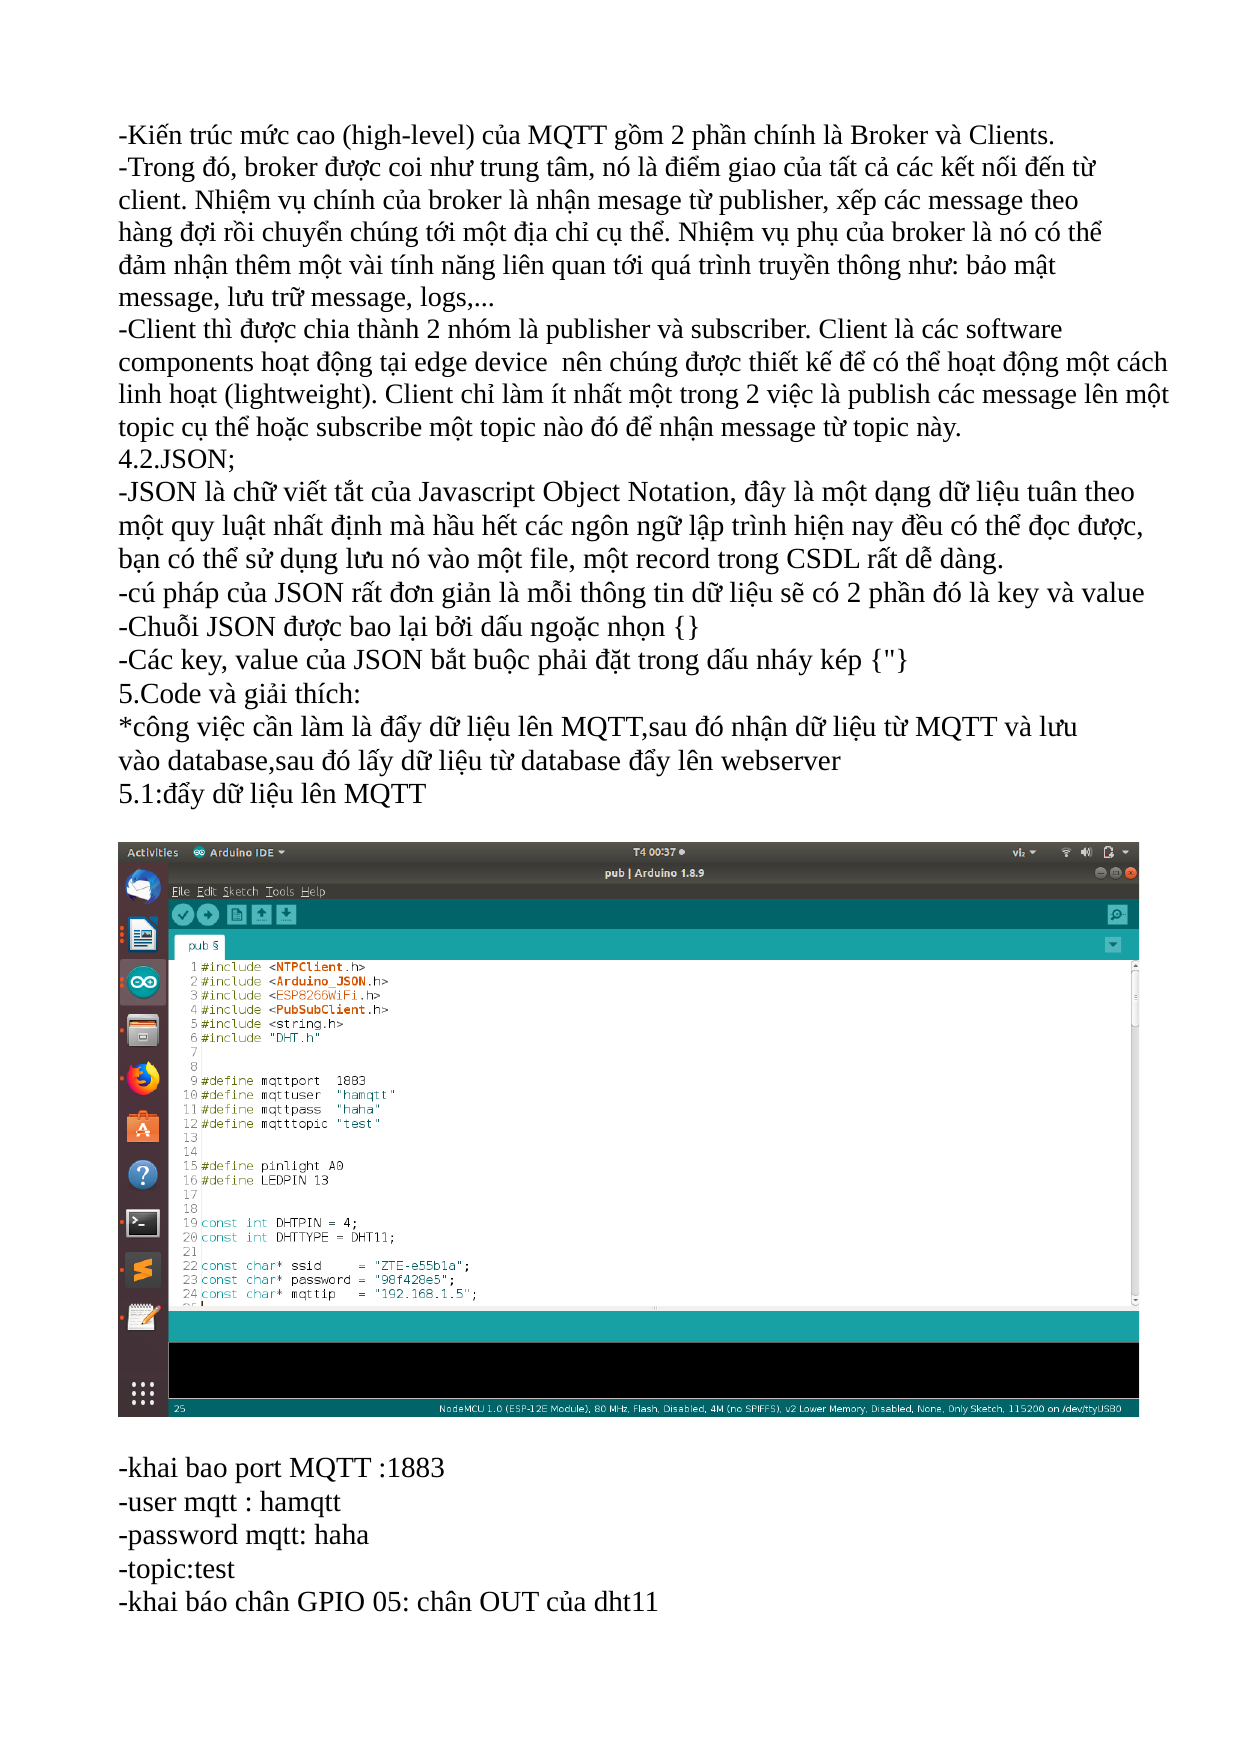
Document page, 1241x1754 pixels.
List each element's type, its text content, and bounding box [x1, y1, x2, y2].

text -Chuỗi JSON được bao lại bởi dấu ngoặc nhọn {} [118, 609, 1181, 642]
text -khai bao port MQTT :1883 [118, 1450, 1122, 1484]
picture [118, 842, 1140, 1417]
text -Các key, value của JSON bắt buộc phải đặt trong dấu nháy kép {"} [118, 642, 1181, 676]
text -khai báo chân GPIO 05: chân OUT của dht11 [118, 1584, 1122, 1618]
text -Trong đó, broker được coi như trung tâm, nó là điểm giao của tất cả các kết nối đến từ client. Nhiệm vụ chính của broker là nhận mesage từ publisher, xếp các message theo hàng đợi rồi chuyển chúng tới một địa chỉ cụ thể. Nhiệm vụ phụ của broker là nó có thể đảm nhận thêm một vài tính năng liên quan tới quá trình truyền thông như: bảo mật message, lưu trữ message, logs,... [118, 151, 1122, 312]
text -JSON là chữ viết tắt của Javascript Object Notation, đây là một dạng dữ liệu tuân theo một quy luật nhất định mà hầu hết các ngôn ngữ lập trình hiện nay đều có thể đọc được, bạn có thể sử dụng lưu nó vào một file, một record trong CSDL rất dễ dàng. [118, 474, 1181, 575]
text *công việc cần làm là đẩy dữ liệu lên MQTT,sau đó nhận dữ liệu từ MQTT và lưu vào database,sau đó lấy dữ liệu từ database đẩy lên webserver [118, 709, 1122, 776]
text 4.2.JSON; [118, 442, 1181, 474]
text -Client thì được chia thành 2 nhóm là publisher và subscriber. Client là các software components hoạt động tại edge device nên chúng được thiết kế để có thể hoạt động một cách linh hoạt (lightweight). Client chỉ làm ít nhất một trong 2 việc là publish các message lên một topic cụ thể hoặc subscribe một topic nào đó để nhận message từ topic này. [118, 312, 1181, 442]
text -cú pháp của JSON rất đơn giản là mỗi thông tin dữ liệu sẽ có 2 phần đó là key và value [118, 575, 1181, 609]
text 5.1:đẩy dữ liệu lên MQTT [118, 776, 1122, 810]
text -Kiến trúc mức cao (high-level) của MQTT gồm 2 phần chính là Broker và Clients. [118, 118, 1166, 151]
text -topic:test [118, 1551, 1122, 1584]
text -user mqtt : hamqtt [118, 1484, 1122, 1517]
text 5.Code và giải thích: [118, 676, 1122, 709]
text -password mqtt: haha [118, 1517, 1122, 1551]
